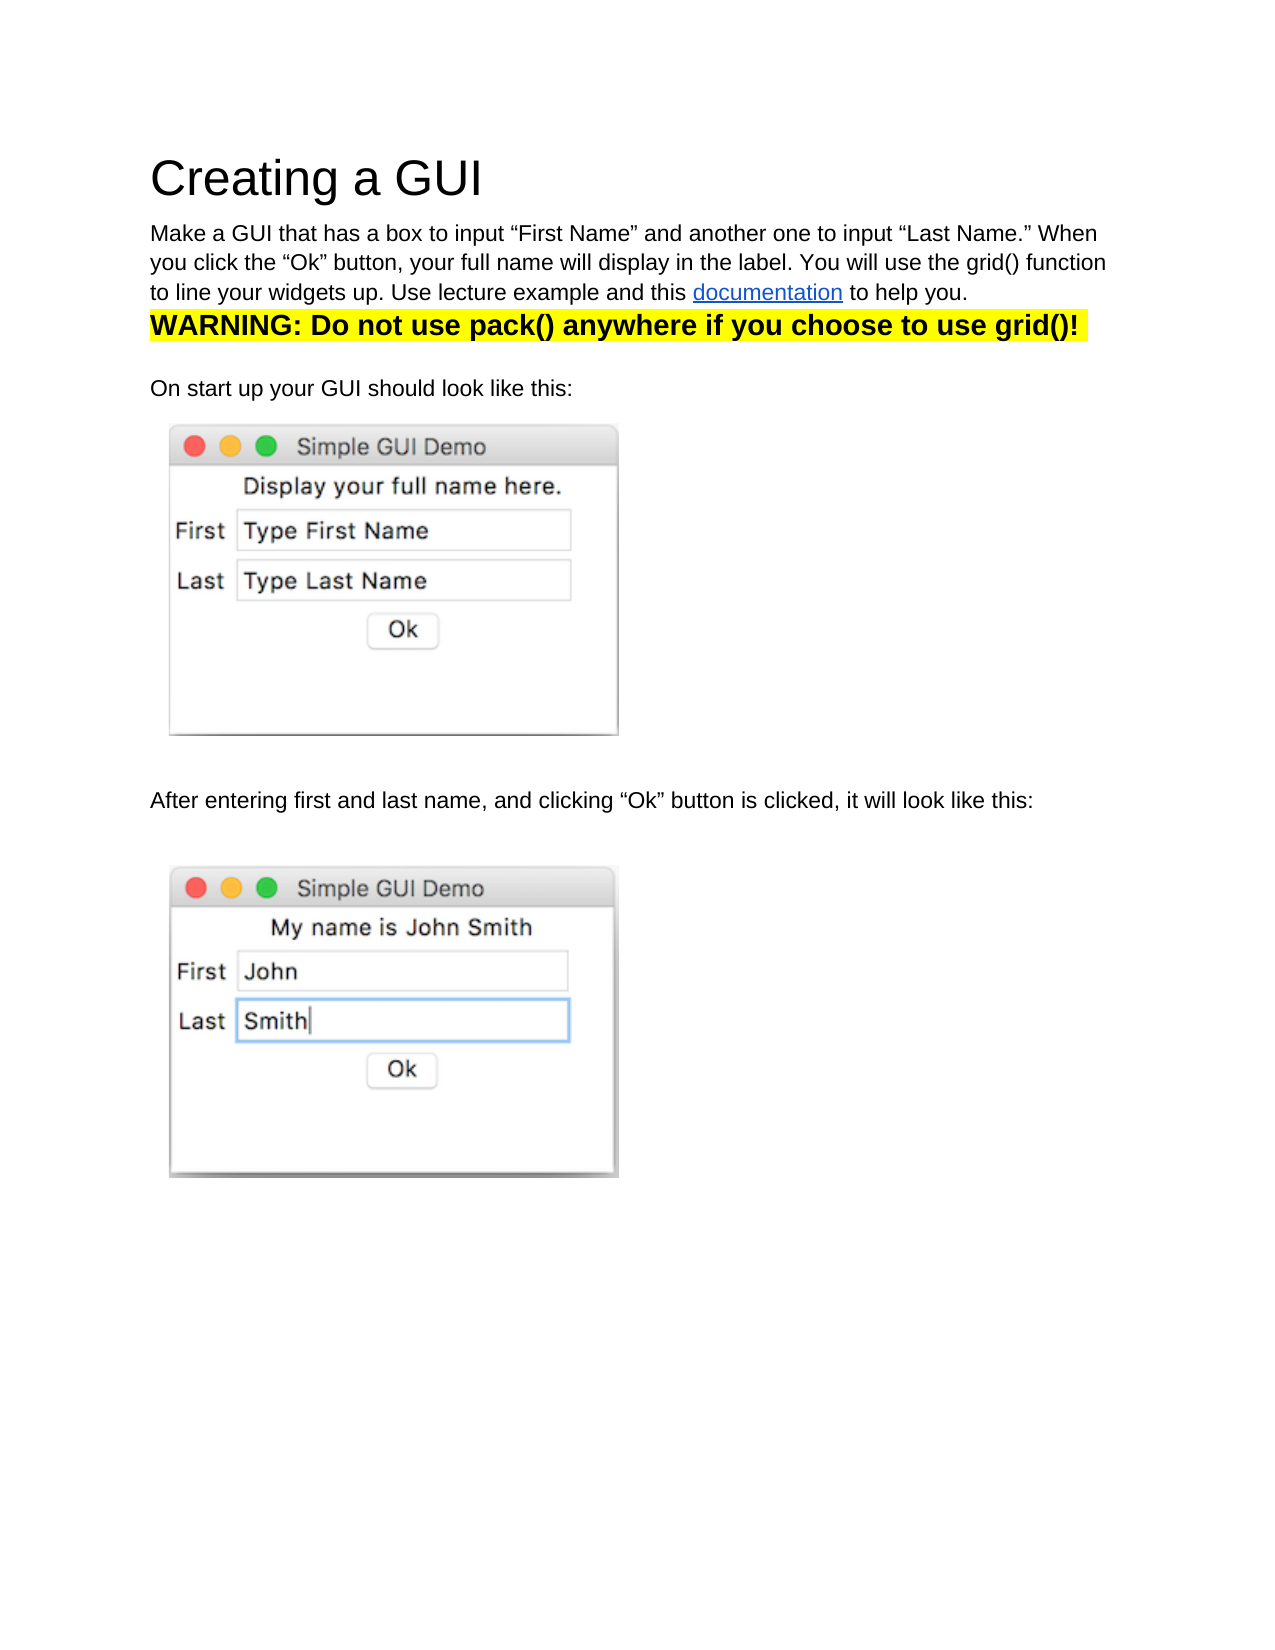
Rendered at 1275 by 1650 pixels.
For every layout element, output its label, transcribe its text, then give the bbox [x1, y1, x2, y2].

title Creating a GUI [150, 150, 1125, 206]
text Make a GUI that has a box to input “First Name” and another one to input “Last Name.” When you click the “Ok” button, your full name will display in the label. You will use the grid() function to line your widgets up. Use lecture example and this documentation to help you. [150, 220, 1125, 305]
picture [168, 865, 619, 1178]
text After entering first and last name, and clicking “Ok” button is clicked, it will look like this: [150, 788, 1125, 813]
picture [168, 423, 619, 736]
text On start up your GUI should look like this: [150, 375, 1125, 401]
text WARNING: Do not use pack() anywhere if you choose to use grid()! [150, 308, 1125, 341]
